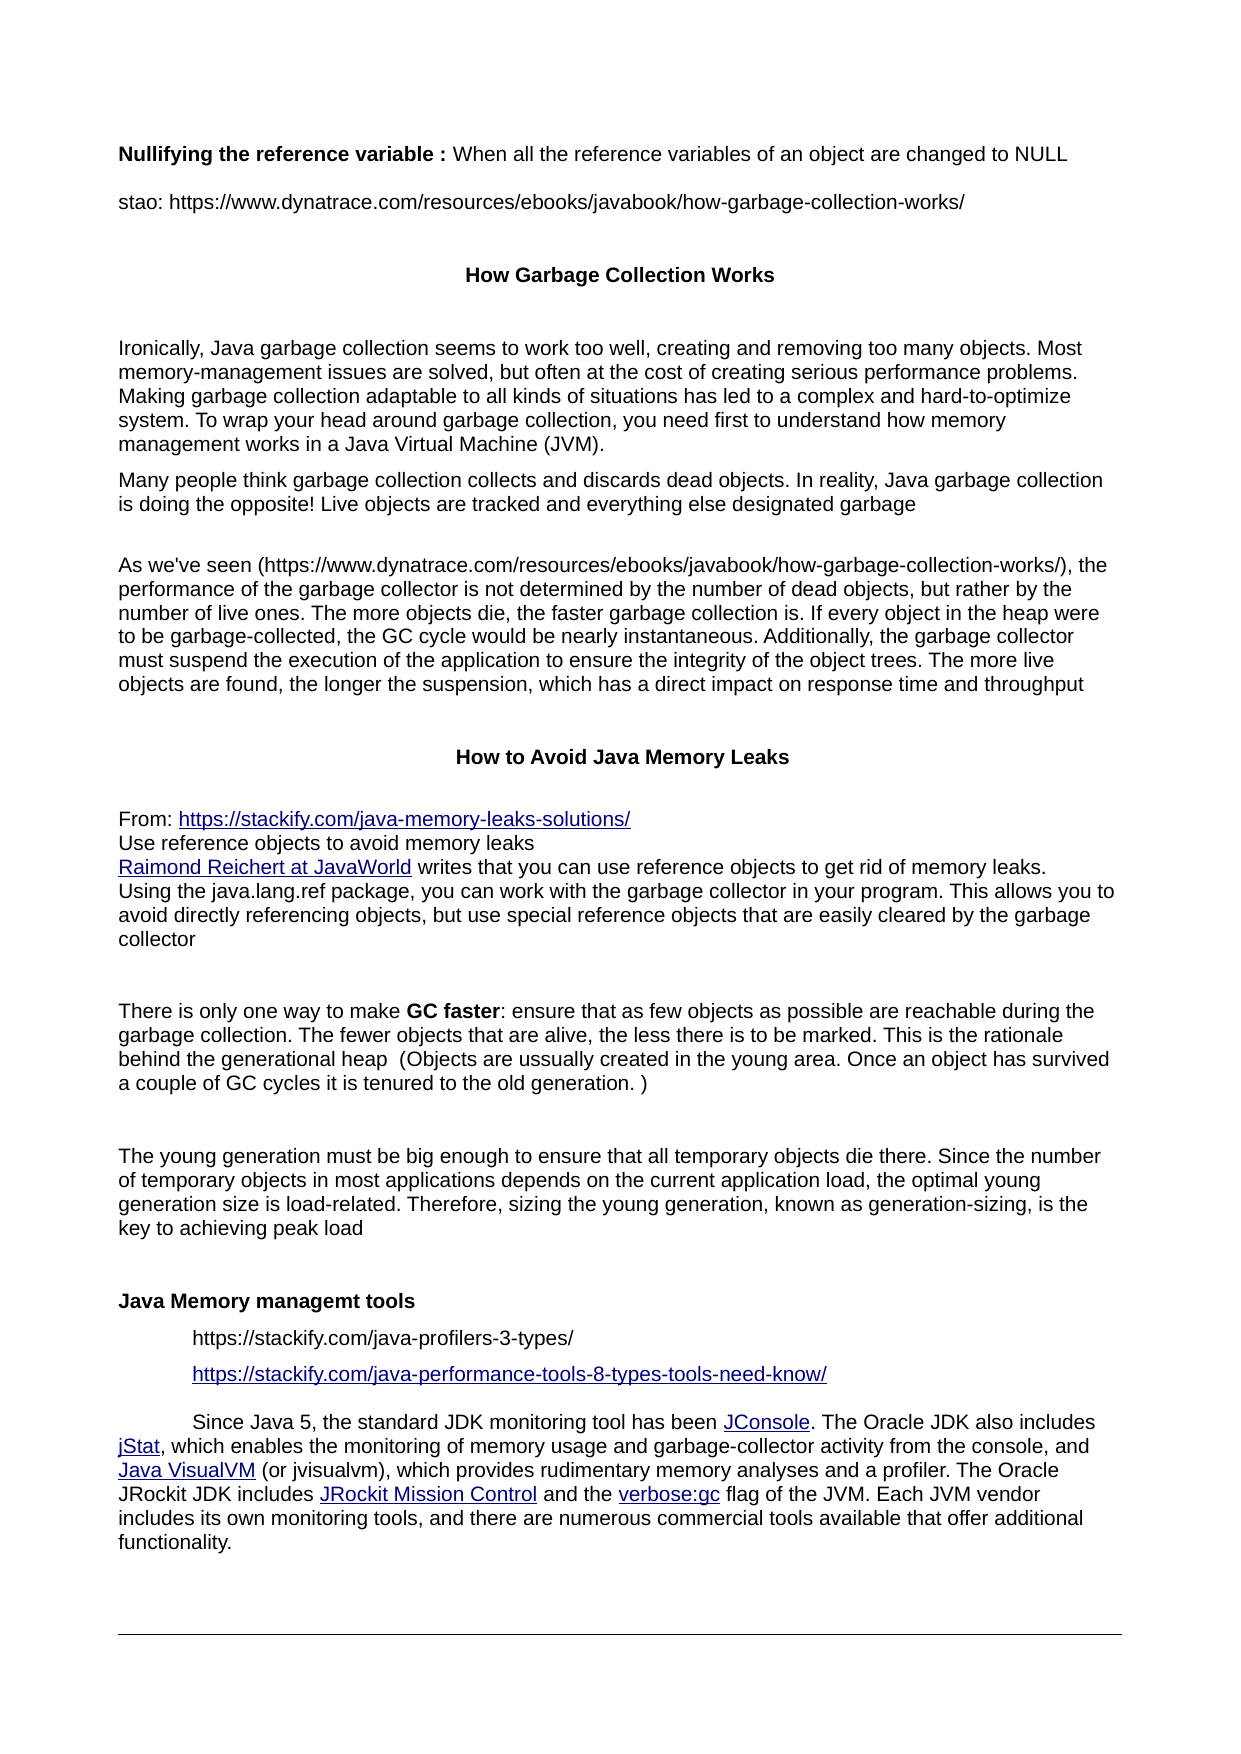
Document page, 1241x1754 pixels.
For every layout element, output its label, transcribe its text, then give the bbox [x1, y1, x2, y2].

text The young generation must be big enough to ensure that all temporary objects die there. Since the number of temporary objects in most applications depends on the current application load, the optimal young generation size is load-related. Therefore, sizing the young generation, known as generation-sizing, is the key to achieving peak load [118, 1144, 1122, 1240]
subtitle From: https://stackify.com/java-memory-leaks-solutions/ Use reference objects to avoid memory leaks Raimond Reichert at JavaWorld writes that you can use reference objects to get rid of memory leaks. Using the java.lang.ref package, you can work with the garbage collector in your program. This allows you to avoid directly referencing objects, but use special reference objects that are easily cleared by the garbage collector [118, 807, 1122, 950]
text Since Java 5, the standard JDK monitoring tool has been JConsole. The Oracle JDK also includes jStat, which enables the monitoring of memory usage and garbage-collector activity from the console, and Java VisualVM (or jvisualvm), which provides rudimentary memory analyses and a profiler. The Oracle JRockit JDK includes JRockit Mission Control and the verbose:gc flag of the JVM. Each JVM vendor includes its own monitoring tools, and there are numerous commercial tools available that offer additional functionality. [118, 1410, 1122, 1553]
text https://stackify.com/java-performance-tools-8-types-tools-need-know/ [118, 1362, 1122, 1386]
subtitle How Garbage Collection Works [118, 263, 1122, 287]
text stao: https://www.dynatrace.com/resources/ebooks/javabook/how-garbage-collection-works/ [118, 190, 1122, 214]
text Java Memory managemt tools [118, 1289, 1122, 1313]
text Nullifying the reference variable : When all the reference variables of an object are changed to NULL [118, 142, 1122, 166]
text As we've seen (https://www.dynatrace.com/resources/ebooks/javabook/how-garbage-collection-works/), the performance of the garbage collector is not determined by the number of dead objects, but rather by the number of live ones. The more objects die, the faster garbage collection is. If every object in the heap were to be garbage-collected, the GC cycle would be nearly instantaneous. Additionally, the garbage collector must suspend the execution of the application to ensure the integrity of the object trees. The more live objects are found, the longer the suspension, which has a direct impact on response time and throughput [118, 552, 1122, 696]
text https://stackify.com/java-profilers-3-types/ [118, 1325, 1122, 1349]
text Many people think garbage collection collects and discards dead objects. In reality, Java garbage collection is doing the opposite! Live objects are tracked and everything else designated garbage [118, 468, 1122, 516]
subtitle How to Avoid Java Memory Leaks [456, 745, 1122, 769]
text Ironically, Java garbage collection seems to work too well, creating and removing too many objects. Most memory-management issues are solved, but often at the cost of creating serious performance problems. Making garbage collection adaptable to all kinds of situations has led to a complex and hard-to-optimize system. To wrap your head around garbage collection, you need first to understand how memory management works in a Java Virtual Machine (JVM). [118, 336, 1122, 456]
text There is only one way to make GC faster: ensure that as few objects as possible are reachable during the garbage collection. The fewer objects that are alive, the less there is to be marked. This is the rationale behind the generational heap (Objects are ussually created in the young area. Once an object has survived a couple of GC cycles it is tenured to the old generation. ) [118, 999, 1122, 1095]
